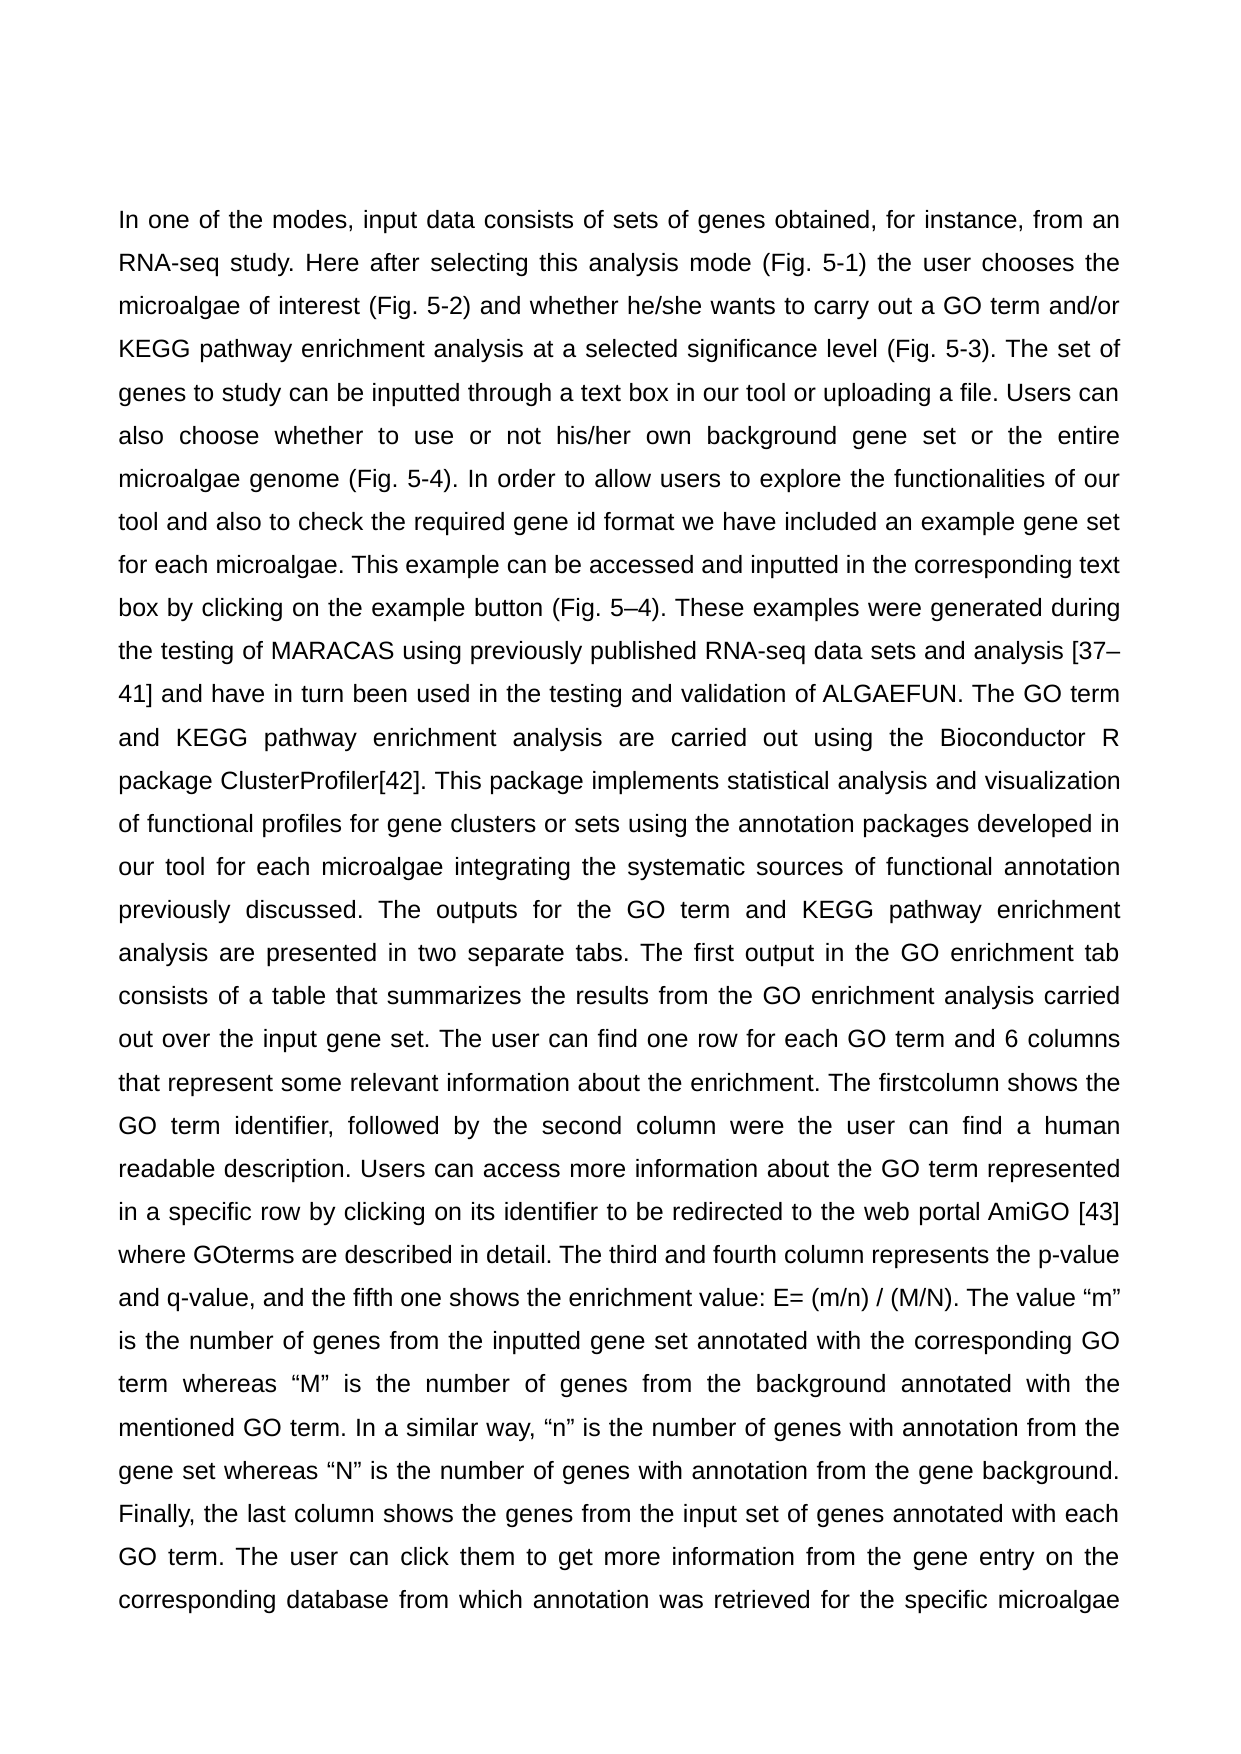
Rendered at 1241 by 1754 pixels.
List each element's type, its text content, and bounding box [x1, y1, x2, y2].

text In one of the modes, input data consists of sets of genes obtained, for instance, from an RNA-seq study. Here after selecting this analysis mode (Fig. 5-1) the user chooses the microalgae of interest (Fig. 5-2) and whether he/she wants to carry out a GO term and/or KEGG pathway enrichment analysis at a selected significance level (Fig. 5-3). The set of genes to study can be inputted through a text box in our tool or uploading a file. Users can also choose whether to use or not his/her own background gene set or the entire microalgae genome (Fig. 5-4). In order to allow users to explore the functionalities of our tool and also to check the required gene id format we have included an example gene set for each microalgae. This example can be accessed and inputted in the corresponding text box by clicking on the example button (Fig. 5–4). These examples were generated during the testing of MARACAS using previously published RNA-seq data sets and analysis [37–41] and have in turn been used in the testing and validation of ALGAEFUN. The GO term and KEGG pathway enrichment analysis are carried out using the Bioconductor R package ClusterProfiler[42]. This package implements statistical analysis and visualization of functional profiles for gene clusters or sets using the annotation packages developed in our tool for each microalgae integrating the systematic sources of functional annotation previously discussed. The outputs for the GO term and KEGG pathway enrichment analysis are presented in two separate tabs. The first output in the GO enrichment tab consists of a table that summarizes the results from the GO enrichment analysis carried out over the input gene set. The user can find one row for each GO term and 6 columns that represent some relevant information about the enrichment. The firstcolumn shows the GO term identifier, followed by the second column were the user can find a human readable description. Users can access more information about the GO term represented in a specific row by clicking on its identifier to be redirected to the web portal AmiGO [43] where GOterms are described in detail. The third and fourth column represents the p-value and q-value, and the fifth one shows the enrichment value: E= (m/n) / (M/N). The value “m” is the number of genes from the inputted gene set annotated with the corresponding GO term whereas “M” is the number of genes from the background annotated with the mentioned GO term. In a similar way, “n” is the number of genes with annotation from the gene set whereas “N” is the number of genes with annotation from the gene background. Finally, the last column shows the genes from the input set of genes annotated with each GO term. The user can click them to get more information from the gene entry on the corresponding database from which annotation was retrieved for the specific microalgae [118, 205, 1122, 1614]
